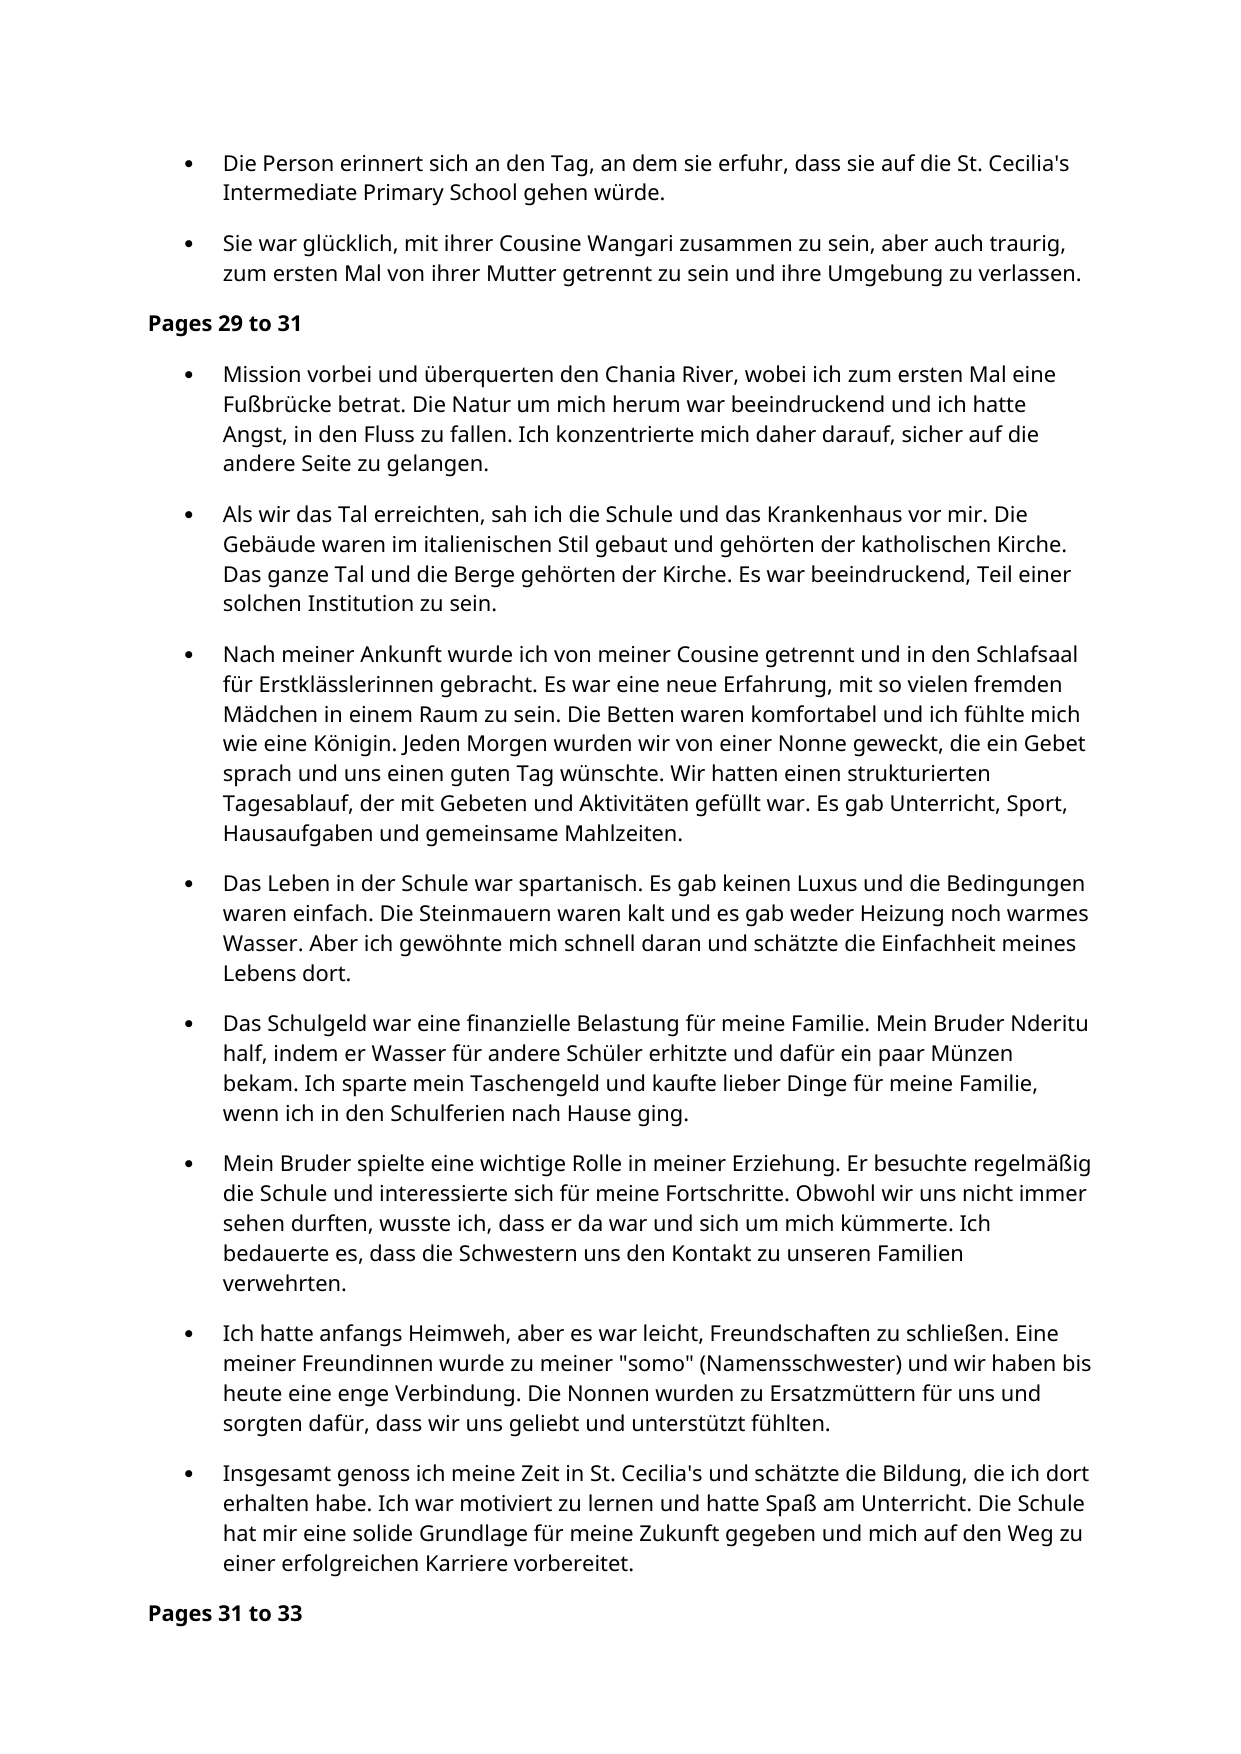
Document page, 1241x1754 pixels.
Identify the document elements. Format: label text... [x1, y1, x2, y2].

list Als wir das Tal erreichten, sah ich die Schule und das Krankenhaus vor mir. Die Gebäude waren im italienischen Stil gebaut und gehörten der katholischen Kirche. Das ganze Tal und die Berge gehörten der Kirche. Es war beeindruckend, Teil einer solchen Institution zu sein. [185, 499, 1093, 618]
text Pages 31 to 33 [148, 1598, 1093, 1628]
list Das Schulgeld war eine finanzielle Belastung für meine Familie. Mein Bruder Nderitu half, indem er Wasser für andere Schüler erhitzte und dafür ein paar Münzen bekam. Ich sparte mein Taschengeld und kaufte lieber Dinge für meine Familie, wenn ich in den Schulferien nach Hause ging. [185, 1008, 1093, 1128]
list Sie war glücklich, mit ihrer Cousine Wangari zusammen zu sein, aber auch traurig, zum ersten Mal von ihrer Mutter getrennt zu sein und ihre Umgebung zu verlassen. [185, 228, 1093, 288]
list Die Person erinnert sich an den Tag, an dem sie erfuhr, dass sie auf die St. Cecilia's Intermediate Primary School gehen würde. [185, 148, 1093, 207]
list Ich hatte anfangs Heimweh, aber es war leicht, Freundschaften zu schließen. Eine meiner Freundinnen wurde zu meiner "somo" (Namensschwester) und wir haben bis heute eine enge Verbindung. Die Nonnen wurden zu Ersatzmüttern für uns und sorgten dafür, dass wir uns geliebt und unterstützt fühlten. [185, 1318, 1093, 1437]
list Nach meiner Ankunft wurde ich von meiner Cousine getrennt und in den Schlafsaal für Erstklässlerinnen gebracht. Es war eine neue Erfahrung, mit so vielen fremden Mädchen in einem Raum zu sein. Die Betten waren komfortabel und ich fühlte mich wie eine Königin. Jeden Morgen wurden wir von einer Nonne geweckt, die ein Gebet sprach und uns einen guten Tag wünschte. Wir hatten einen strukturierten Tagesablauf, der mit Gebeten und Aktivitäten gefüllt war. Es gab Unterricht, Sport, Hausaufgaben und gemeinsame Mahlzeiten. [185, 639, 1093, 848]
list Mission vorbei und überquerten den Chania River, wobei ich zum ersten Mal eine Fußbrücke betrat. Die Natur um mich herum war beeindruckend und ich hatte Angst, in den Fluss zu fallen. Ich konzentrierte mich daher darauf, sicher auf die andere Seite zu gelangen. [185, 359, 1093, 478]
list Das Leben in der Schule war spartanisch. Es gab keinen Luxus und die Bedingungen waren einfach. Die Steinmauern waren kalt und es gab weder Heizung noch warmes Wasser. Aber ich gewöhnte mich schnell daran und schätzte die Einfachheit meines Lebens dort. [185, 868, 1093, 988]
list Mein Bruder spielte eine wichtige Rolle in meiner Erziehung. Er besuchte regelmäßig die Schule und interessierte sich für meine Fortschritte. Obwohl wir uns nicht immer sehen durften, wusste ich, dass er da war und sich um mich kümmerte. Ich bedauerte es, dass die Schwestern uns den Kontakt zu unseren Familien verwehrten. [185, 1148, 1093, 1297]
text Pages 29 to 31 [148, 308, 1093, 338]
list Insgesamt genoss ich meine Zeit in St. Cecilia's und schätzte die Bildung, die ich dort erhalten habe. Ich war motiviert zu lernen und hatte Spaß am Unterricht. Die Schule hat mir eine solide Grundlage für meine Zukunft gegeben und mich auf den Weg zu einer erfolgreichen Karriere vorbereitet. [185, 1458, 1093, 1577]
